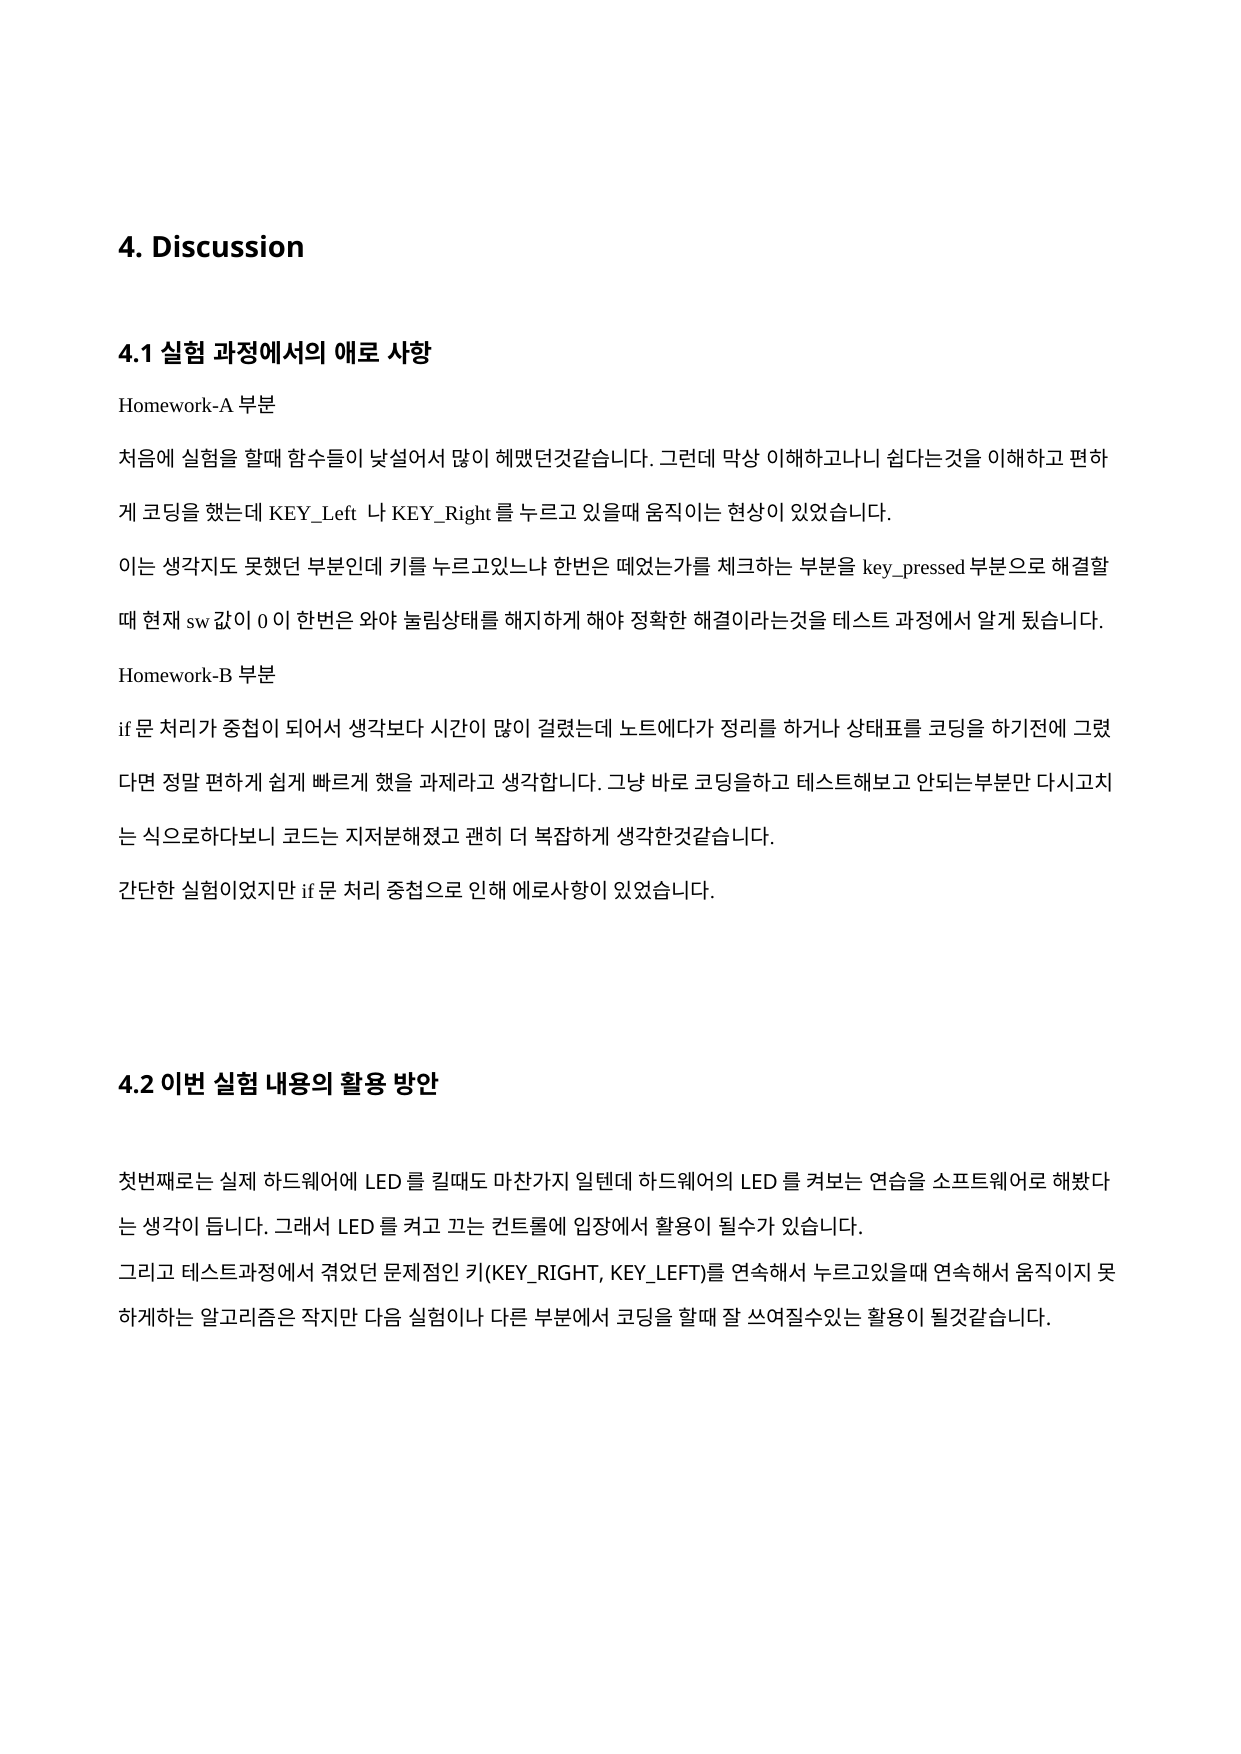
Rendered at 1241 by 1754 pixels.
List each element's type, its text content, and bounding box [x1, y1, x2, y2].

text Homework-B 부분 [118, 660, 1122, 688]
text 첫번째로는 실제 하드웨어에 LED를 킬때도 마찬가지 일텐데 하드웨어의 LED를 켜보는 연습을 소프트웨어로 해봤다는 생각이 듭니다. 그래서 LED를 켜고 끄는 컨트롤에 입장에서 활용이 될수가 있습니다. [118, 1167, 1122, 1241]
text 간단한 실험이었지만 if문 처리 중첩으로 인해 에로사항이 있었습니다. [118, 876, 1122, 904]
text 4. Discussion [118, 227, 1122, 266]
text Homework-A부분 [118, 390, 1122, 419]
text 4.2 이번 실험 내용의 활용 방안 [118, 1067, 1122, 1101]
text 그리고 테스트과정에서 겪었던 문제점인 키(KEY_RIGHT, KEY_LEFT)를 연속해서 누르고있을때 연속해서 움직이지 못하게하는 알고리즘은 작지만 다음 실험이나 다른 부분에서 코딩을 할때 잘 쓰여질수있는 활용이 될것같습니다. [118, 1258, 1122, 1332]
text if문 처리가 중첩이 되어서 생각보다 시간이 많이 걸렸는데 노트에다가 정리를 하거나 상태표를 코딩을 하기전에 그렸다면 정말 편하게 쉽게 빠르게 했을 과제라고 생각합니다. 그냥 바로 코딩을하고 테스트해보고 안되는부분만 다시고치는 식으로하다보니 코드는 지저분해졌고 괜히 더 복잡하게 생각한것같습니다. [118, 714, 1122, 850]
text 4.1 실험 과정에서의 애로 사항 [118, 336, 1122, 370]
text 이는 생각지도 못했던 부분인데 키를 누르고있느냐 한번은 떼었는가를 체크하는 부분을 key_pressed부분으로 해결할때 현재 sw값이 0이 한번은 와야 눌림상태를 해지하게 해야 정확한 해결이라는것을 테스트 과정에서 알게 됬습니다. [118, 552, 1122, 634]
text 처음에 실험을 할때 함수들이 낮설어서 많이 헤맸던것같습니다. 그런데 막상 이해하고나니 쉽다는것을 이해하고 편하게 코딩을 했는데 KEY_Left 나 KEY_Right를 누르고 있을때 움직이는 현상이 있었습니다. [118, 444, 1122, 527]
